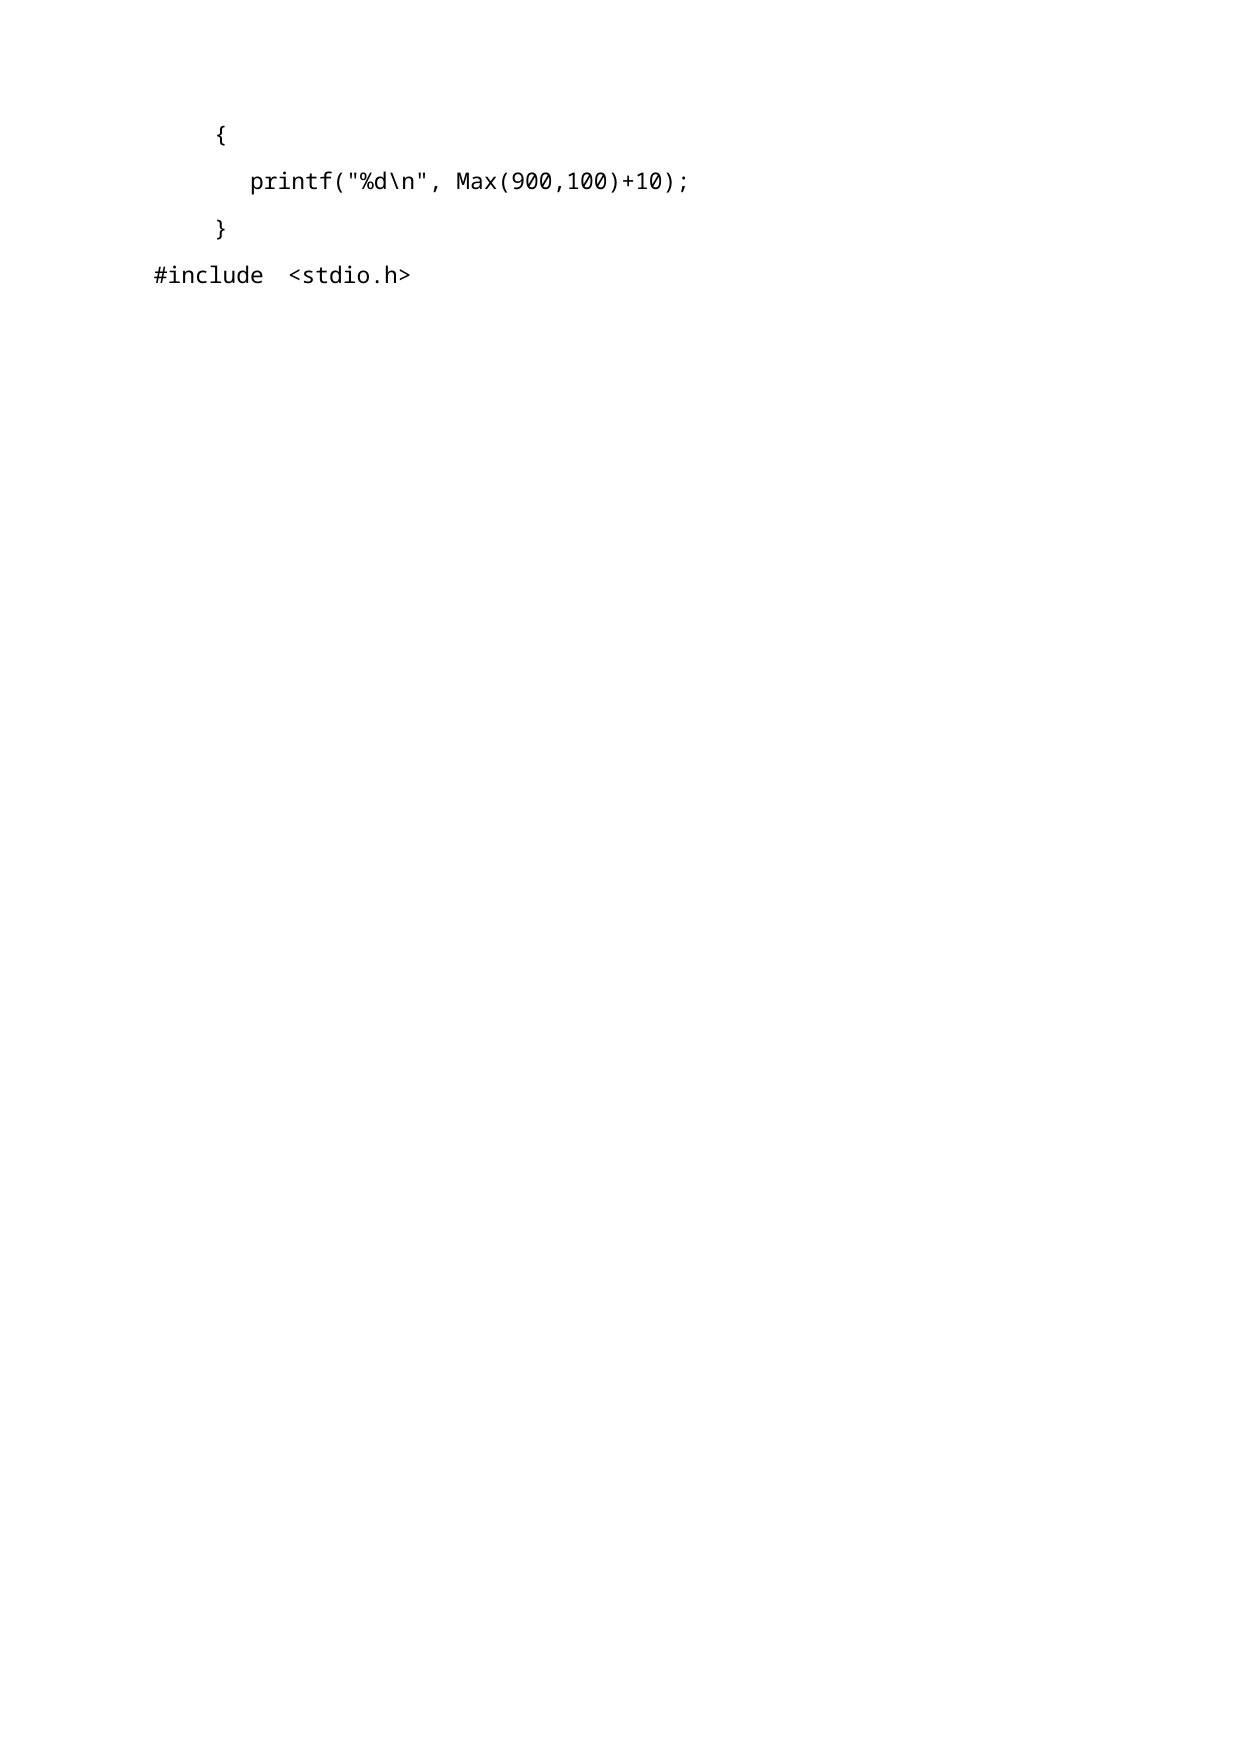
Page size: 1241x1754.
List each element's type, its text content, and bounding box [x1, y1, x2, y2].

text #include <stdio.h> [140, 259, 1097, 290]
text } [140, 212, 1097, 243]
text printf("%d\n", Max(900,100)+10); [140, 165, 1097, 196]
text { [140, 118, 1097, 149]
